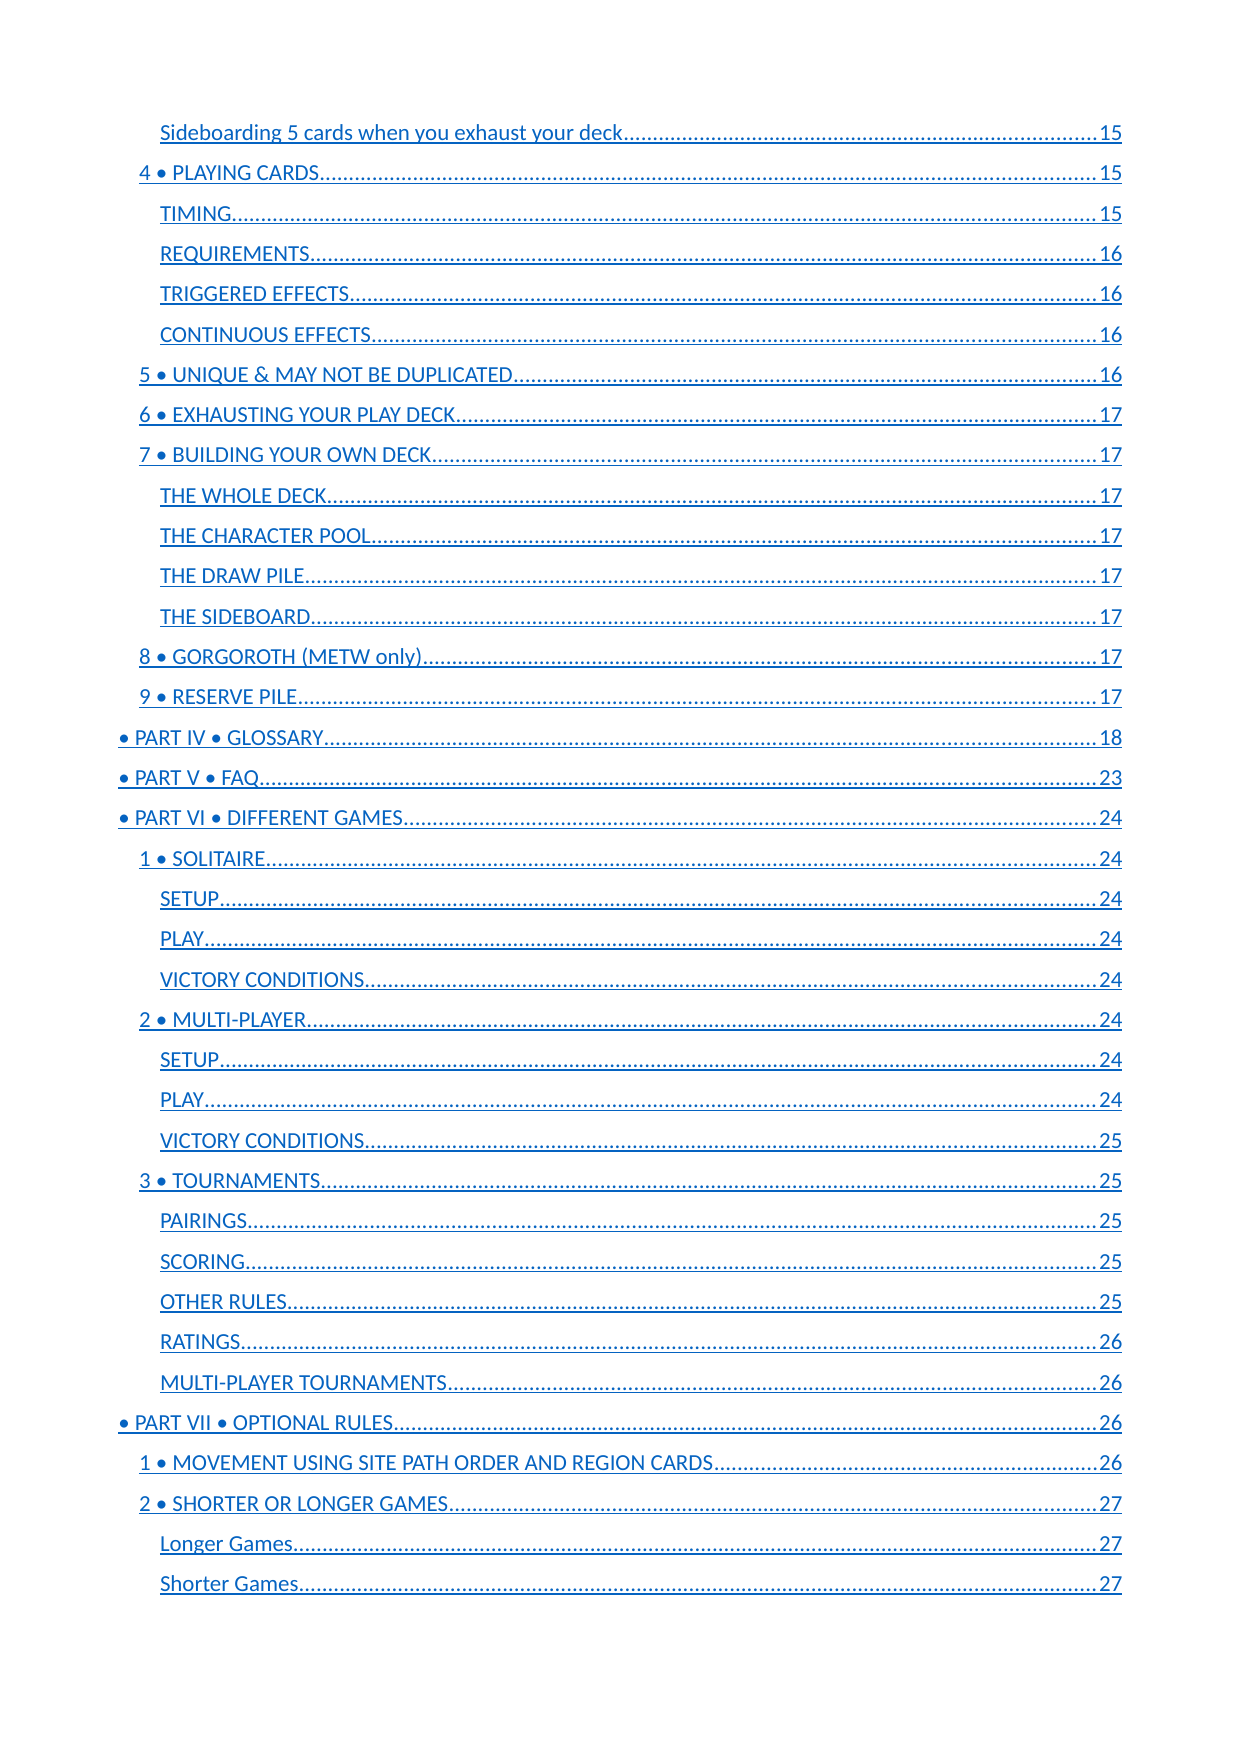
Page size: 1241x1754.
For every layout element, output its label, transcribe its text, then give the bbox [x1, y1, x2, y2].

text 1 • MOVEMENT USING SITE PATH ORDER AND REGION CARDS 26 [139, 1448, 1122, 1473]
text 4 • PLAYING CARDS 15 [139, 158, 1122, 183]
text PLAY 24 [160, 1086, 1122, 1110]
text THE CHARACTER POOL 17 [160, 521, 1122, 545]
text SETUP 24 [160, 884, 1122, 908]
text VICTORY CONDITIONS 25 [160, 1126, 1122, 1150]
text RATINGS 26 [160, 1327, 1122, 1352]
text • PART V • FAQ 23 [118, 763, 1122, 787]
text 1 • SOLITAIRE 24 [139, 844, 1122, 868]
text 6 • EXHAUSTING YOUR PLAY DECK 17 [139, 400, 1122, 424]
text 2 • MULTI-PLAYER 24 [139, 1005, 1122, 1029]
text 3 • TOURNAMENTS 25 [139, 1166, 1122, 1190]
text PAIRINGS 25 [160, 1207, 1122, 1231]
text 8 • GORGOROTH (METW only) 17 [139, 642, 1122, 666]
text • PART VI • DIFFERENT GAMES 24 [118, 803, 1122, 828]
text THE DRAW PILE 17 [160, 562, 1122, 586]
text Sideboarding 5 cards when you exhaust your deck 15 [160, 118, 1122, 142]
text TIMING 15 [160, 199, 1122, 223]
text PLAY 24 [160, 924, 1122, 948]
text VICTORY CONDITIONS 24 [160, 965, 1122, 989]
text 9 • RESERVE PILE 17 [139, 682, 1122, 707]
text • PART VII • OPTIONAL RULES 26 [118, 1408, 1122, 1432]
text THE WHOLE DECK 17 [160, 481, 1122, 505]
text CONTINUOUS EFFECTS 16 [160, 320, 1122, 344]
text Shorter Games 27 [160, 1569, 1122, 1593]
text • PART IV • GLOSSARY 18 [118, 723, 1122, 747]
text MULTI-PLAYER TOURNAMENTS 26 [160, 1368, 1122, 1392]
text SCORING 25 [160, 1247, 1122, 1271]
text 2 • SHORTER OR LONGER GAMES 27 [139, 1489, 1122, 1513]
text THE SIDEBOARD 17 [160, 602, 1122, 626]
text REQUIREMENTS 16 [160, 239, 1122, 263]
text 7 • BUILDING YOUR OWN DECK 17 [139, 441, 1122, 465]
text TRIGGERED EFFECTS 16 [160, 279, 1122, 303]
text SETUP 24 [160, 1045, 1122, 1069]
text Longer Games 27 [160, 1529, 1122, 1553]
text OTHER RULES 25 [160, 1287, 1122, 1311]
text 5 • UNIQUE & MAY NOT BE DUPLICATED 16 [139, 360, 1122, 384]
